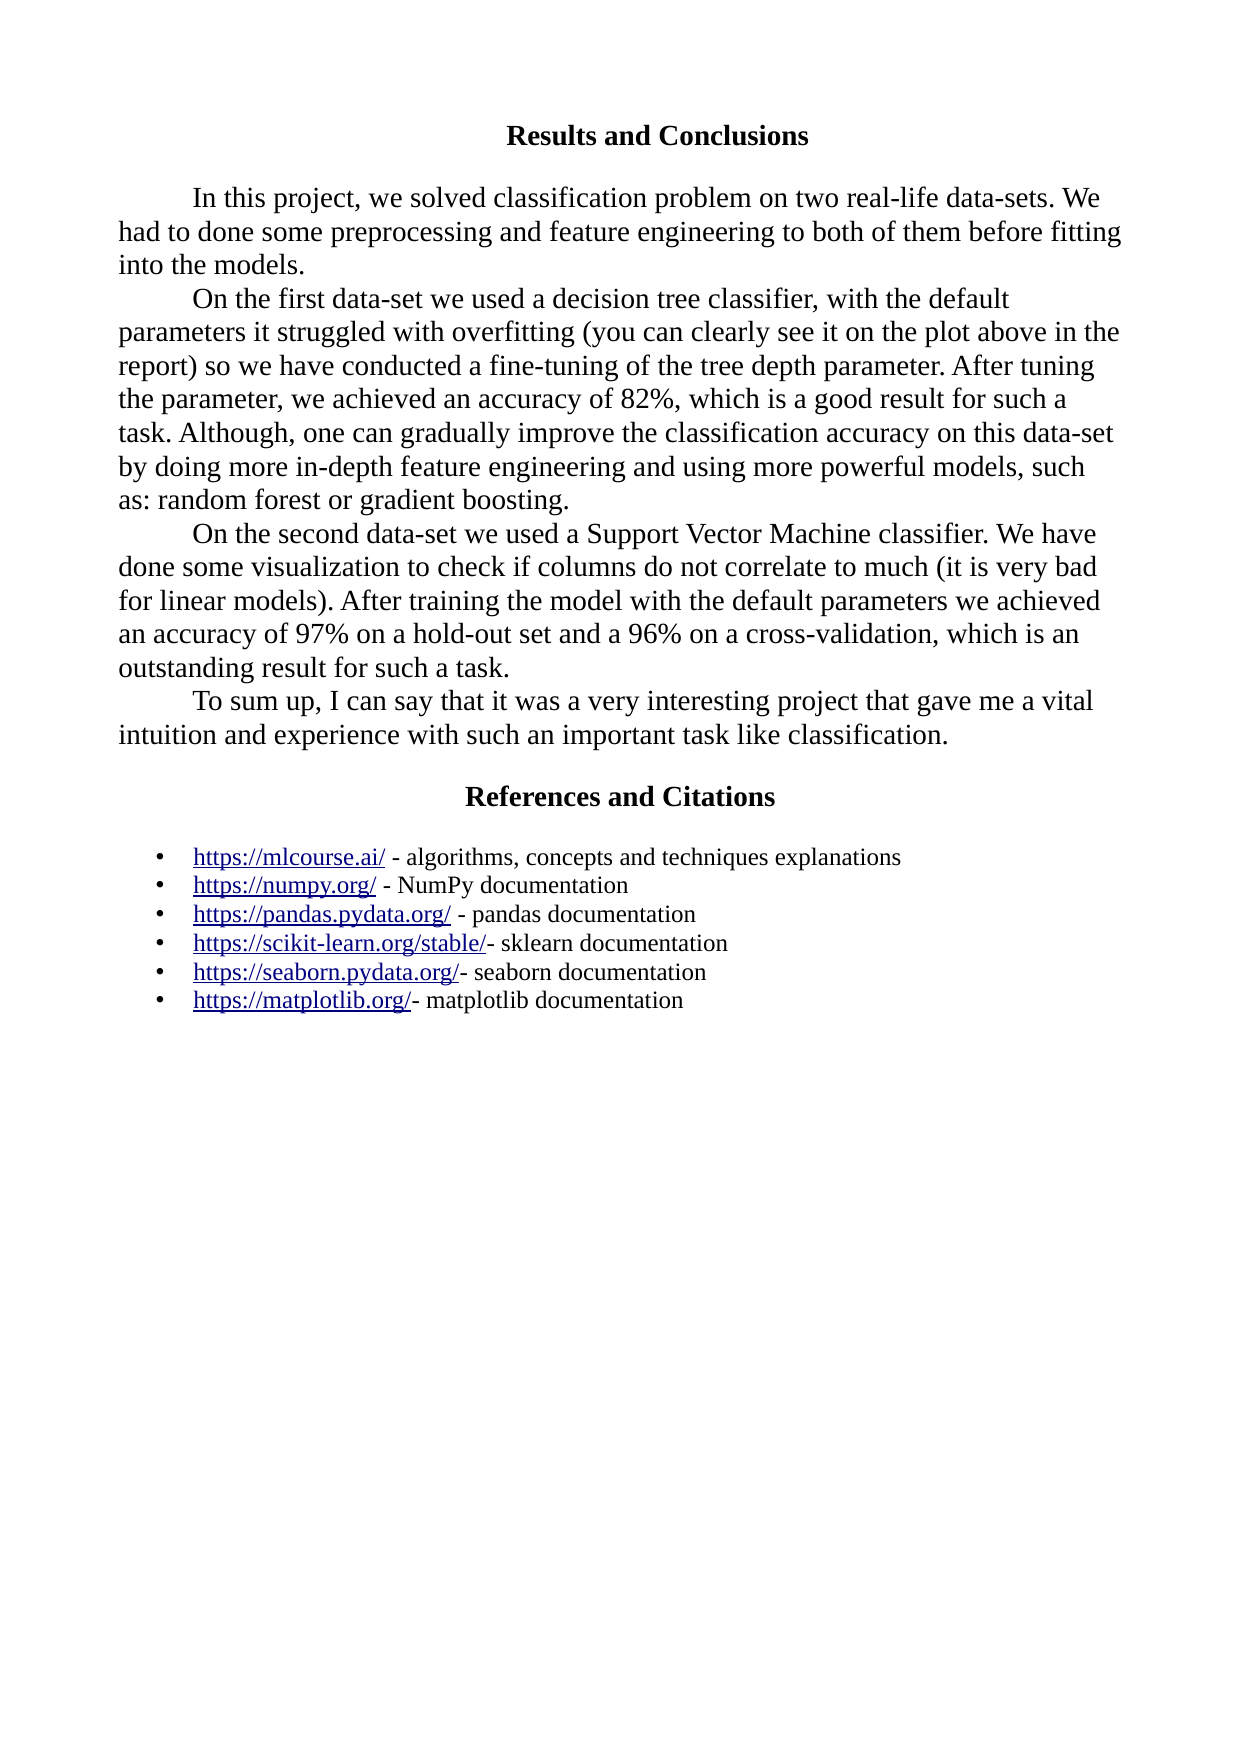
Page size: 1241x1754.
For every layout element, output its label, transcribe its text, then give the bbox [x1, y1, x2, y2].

list https://seaborn.pydata.org/- seaborn documentation [156, 957, 1122, 985]
list https://matplotlib.org/- matplotlib documentation [156, 985, 1122, 1014]
text References and Citations [118, 779, 1122, 813]
list Results and Conclusions [156, 118, 1122, 152]
text On the second data-set we used a Support Vector Machine classifier. We have done some visualization to check if columns do not correlate to much (it is very bad for linear models). After training the model with the default parameters we achieved an accuracy of 97% on a hold-out set and a 96% on a cross-validation, which is an outstanding result for such a task. [118, 516, 1122, 683]
text In this project, we solved classification problem on two real-life data-sets. We had to done some preprocessing and feature engineering to both of them before fitting into the models. [118, 180, 1122, 281]
list https://numpy.org/ - NumPy documentation [156, 870, 1122, 899]
list https://mlcourse.ai/ - algorithms, concepts and techniques explanations [156, 842, 1122, 870]
text To sum up, I can say that it was a very interesting project that gave me a vital intuition and experience with such an important task like classification. [118, 683, 1122, 751]
list https://scikit-learn.org/stable/- sklearn documentation [156, 928, 1122, 957]
list https://pandas.pydata.org/ - pandas documentation [156, 899, 1122, 928]
text On the first data-set we used a decision tree classifier, with the default parameters it struggled with overfitting (you can clearly see it on the plot above in the report) so we have conducted a fine-tuning of the tree depth parameter. After tuning the parameter, we achieved an accuracy of 82%, which is a good result for such a task. Although, one can gradually improve the classification accuracy on this data-set by doing more in-depth feature engineering and using more powerful models, such as: random forest or gradient boosting. [118, 281, 1122, 516]
